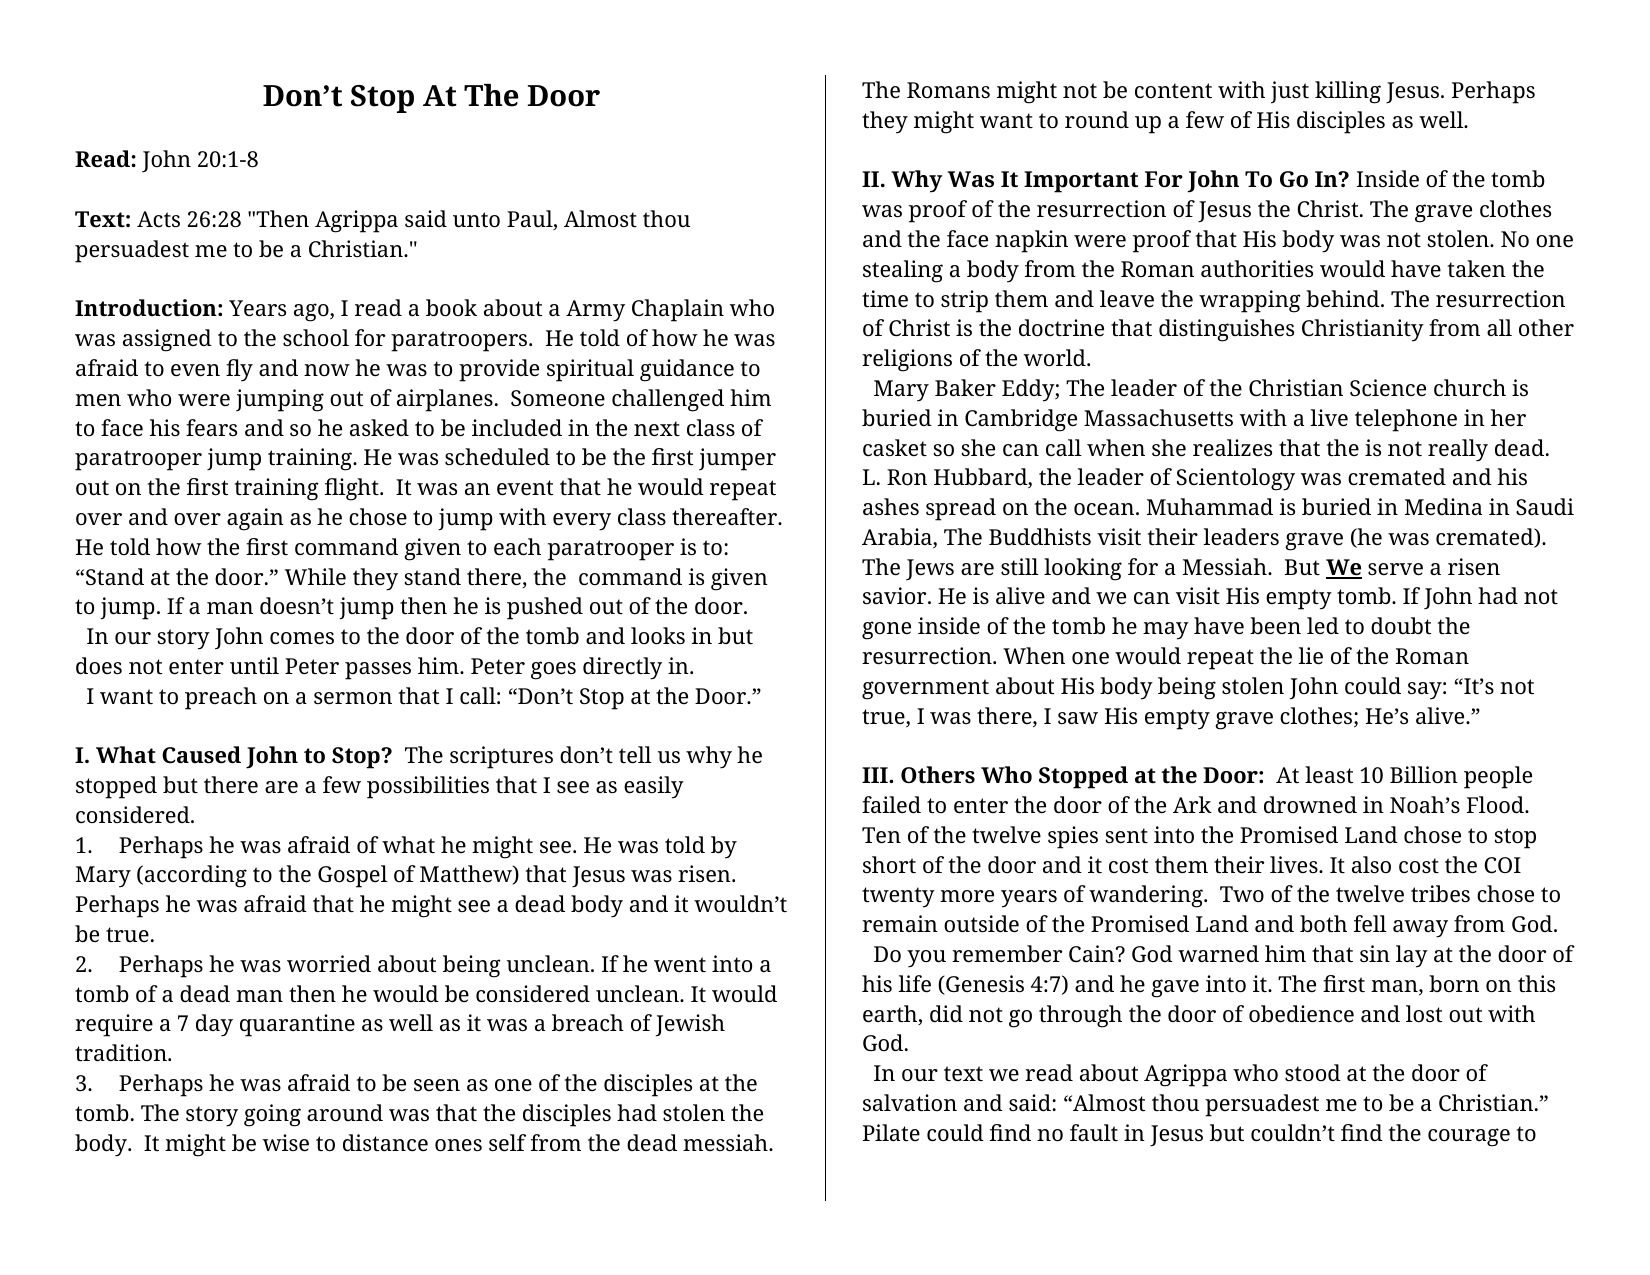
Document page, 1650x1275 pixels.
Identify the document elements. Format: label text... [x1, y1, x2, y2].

list Perhaps he was worried about being unclean. If he went into a tomb of a dead man then he would be considered unclean. It would require a 7 day quarantine as well as it was a breach of Jewish tradition. [75, 949, 788, 1068]
text In our text we read about Agrippa who stood at the door of salvation and said: “Almost thou persuadest me to be a Christian.” Pilate could find no fault in Jesus but couldn’t find the courage to [862, 1058, 1575, 1147]
text Text: Acts 26:28 "Then Agrippa said unto Paul, Almost thou persuadest me to be a Christian." [75, 204, 788, 264]
list Perhaps he was afraid of what he might see. He was told by Mary (according to the Gospel of Matthew) that Jesus was risen. Perhaps he was afraid that he might see a dead body and it wouldn’t be true. [75, 830, 788, 949]
text II. Why Was It Important For John To Go In? Inside of the tomb was proof of the resurrection of Jesus the Christ. The grave clothes and the face napkin were proof that His body was not stolen. No one stealing a body from the Roman authorities would have taken the time to strip them and leave the wrapping behind. The resurrection of Christ is the doctrine that distinguishes Christianity from all other religions of the world. [862, 164, 1575, 373]
text Read: John 20:1-8 [75, 144, 788, 174]
text III. Others Who Stopped at the Door: At least 10 Billion people failed to enter the door of the Ark and drowned in Noah’s Flood. Ten of the twelve spies sent into the Promised Land chose to stop short of the door and it cost them their lives. It also cost the COI twenty more years of wandering. Two of the twelve tribes chose to remain outside of the Promised Land and both fell away from God. [862, 760, 1575, 939]
text In our story John comes to the door of the tomb and looks in but does not enter until Peter passes him. Peter goes directly in. [75, 621, 788, 681]
text Introduction: Years ago, I read a book about a Army Chaplain who was assigned to the school for paratroopers. He told of how he was afraid to even fly and now he was to provide spiritual guidance to men who were jumping out of airplanes. Someone challenged him to face his fears and so he asked to be included in the next class of paratrooper jump training. He was scheduled to be the first jumper out on the first training flight. It was an event that he would repeat over and over again as he chose to jump with every class thereafter. He told how the first command given to each paratrooper is to: “Stand at the door.” While they stand there, the command is given to jump. If a man doesn’t jump then he is pushed out of the door. [75, 293, 788, 621]
list The Romans might not be content with just killing Jesus. Perhaps they might want to round up a few of His disciples as well. [862, 75, 1575, 134]
text I want to preach on a sermon that I call: “Don’t Stop at the Door.” [75, 681, 788, 711]
text Mary Baker Eddy; The leader of the Christian Science church is buried in Cambridge Massachusetts with a live telephone in her casket so she can call when she realizes that the is not really dead. L. Ron Hubbard, the leader of Scientology was cremated and his ashes spread on the ocean. Muhammad is buried in Medina in Saudi Arabia, The Buddhists visit their leaders grave (he was cremated). The Jews are still looking for a Messiah. But We serve a risen savior. He is alive and we can visit His empty tomb. If John had not gone inside of the tomb he may have been led to doubt the resurrection. When one would repeat the lie of the Roman government about His body being stolen John could say: “It’s not true, I was there, I saw His empty grave clothes; He’s alive.” [862, 373, 1575, 730]
text Do you remember Cain? God warned him that sin lay at the door of his life (Genesis 4:7) and he gave into it. The first man, born on this earth, did not go through the door of obedience and lost out with God. [862, 939, 1575, 1058]
title Don’t Stop At The Door [75, 75, 788, 115]
text I. What Caused John to Stop? The scriptures don’t tell us why he stopped but there are a few possibilities that I see as easily considered. [75, 740, 788, 830]
list Perhaps he was afraid to be seen as one of the disciples at the tomb. The story going around was that the disciples had stolen the body. It might be wise to distance ones self from the dead messiah. [75, 1068, 788, 1157]
